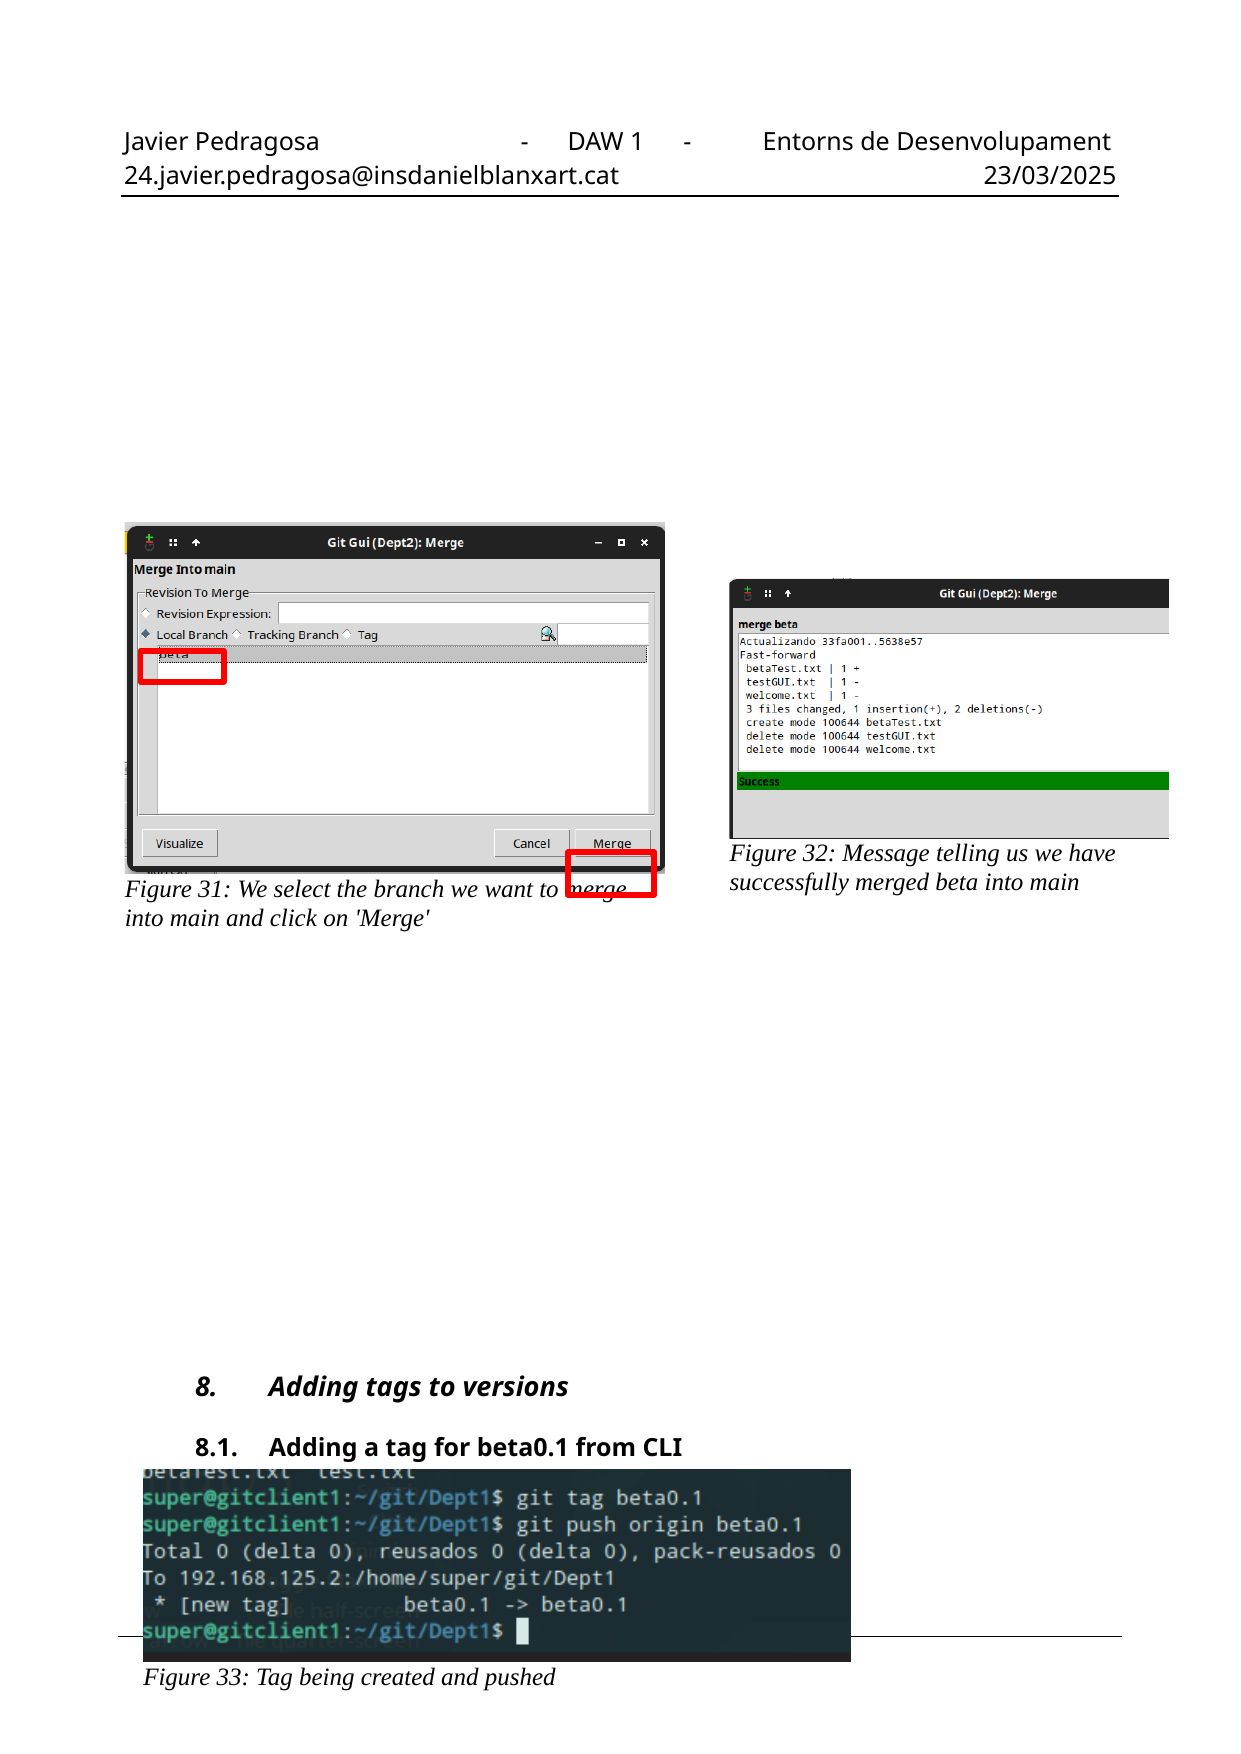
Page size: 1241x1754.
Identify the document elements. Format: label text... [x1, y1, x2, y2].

picture [143, 1469, 851, 1662]
picture [729, 578, 1169, 839]
subtitle 8.1. Adding a tag for beta0.1 from CLI [121, 1429, 1119, 1463]
text Figure 32: Message telling us we have successfully merged beta into main [729, 839, 1169, 896]
picture [571, 855, 651, 874]
picture [124, 522, 665, 874]
text Figure 31: We select the branch we want to merge into main and click on 'Merge' [124, 874, 665, 931]
text Figure 33: Tag being created and pushed [143, 1662, 851, 1690]
subtitle 8. Adding tags to versions [121, 1367, 1119, 1404]
